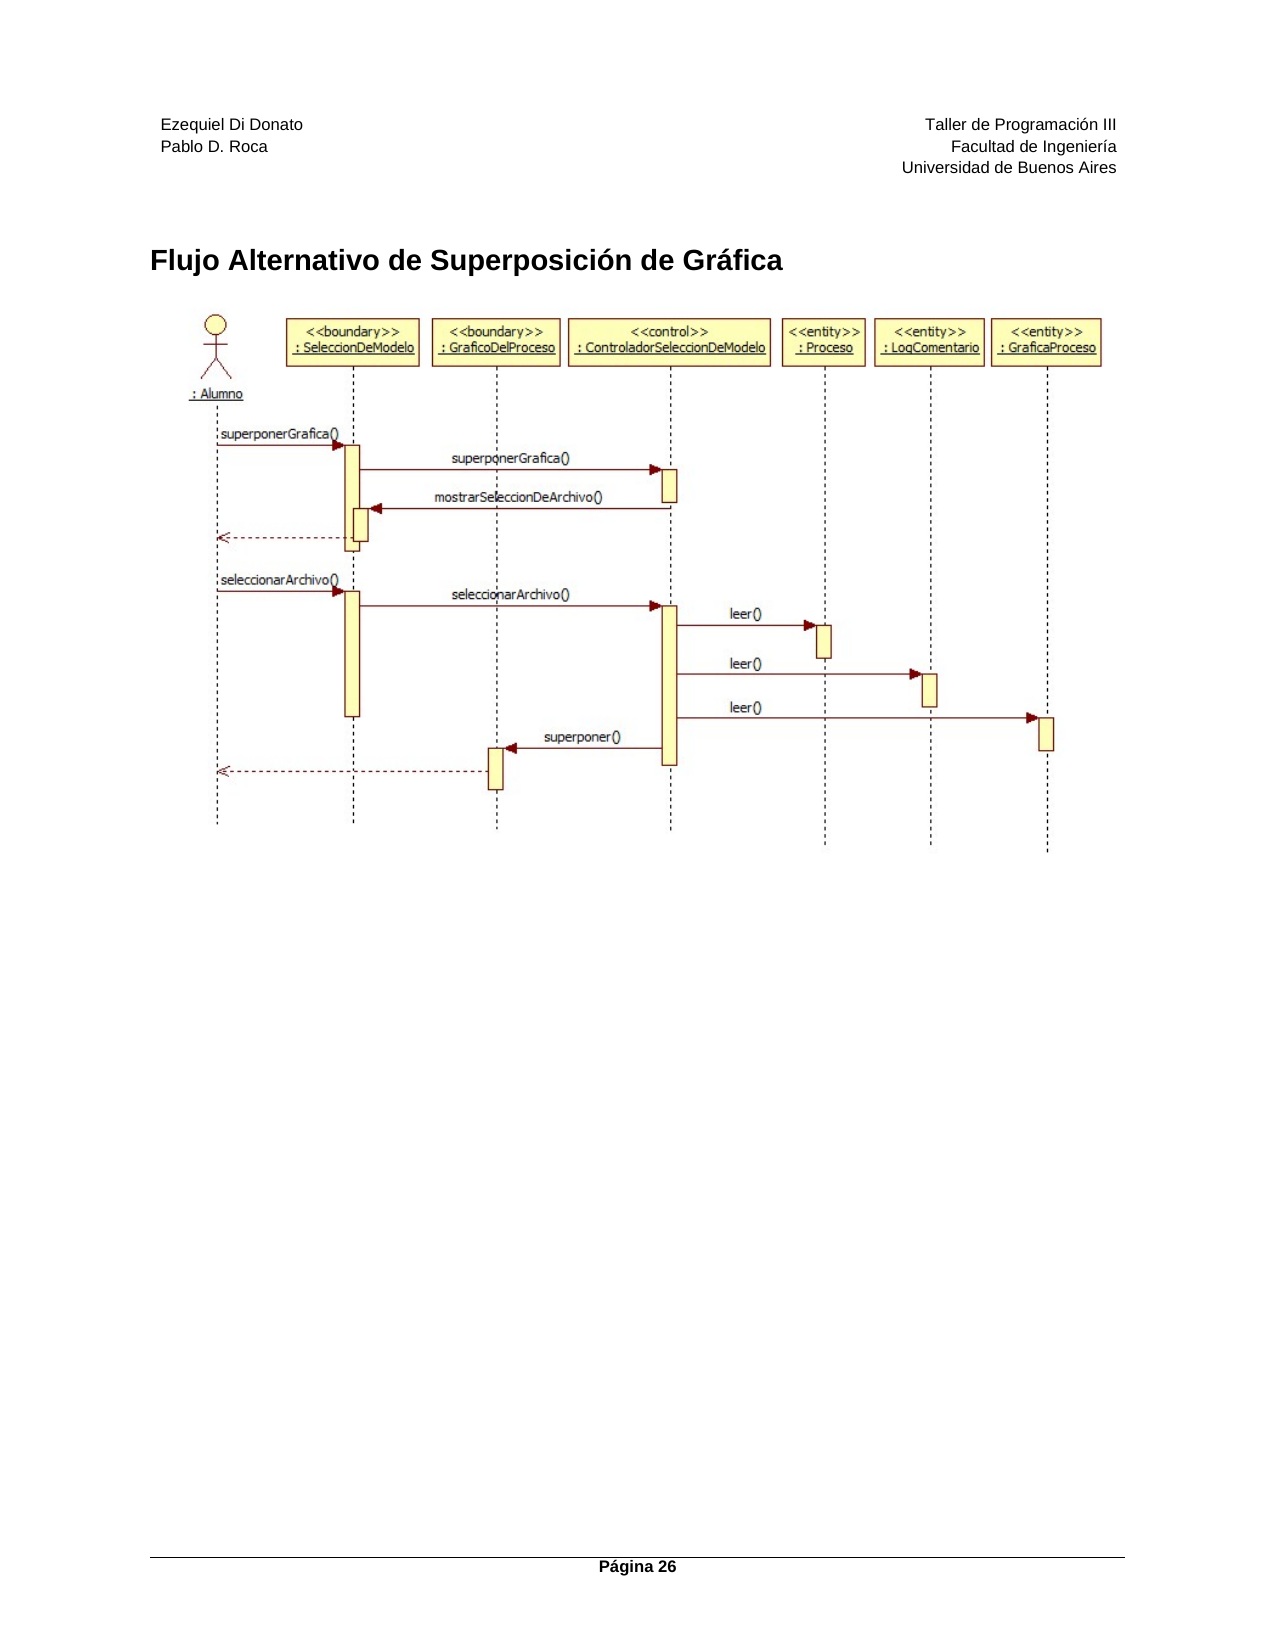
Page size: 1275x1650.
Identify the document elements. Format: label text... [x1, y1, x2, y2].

subtitle Flujo Alternativo de Superposición de Gráfica [150, 244, 1125, 277]
picture [150, 290, 1125, 878]
